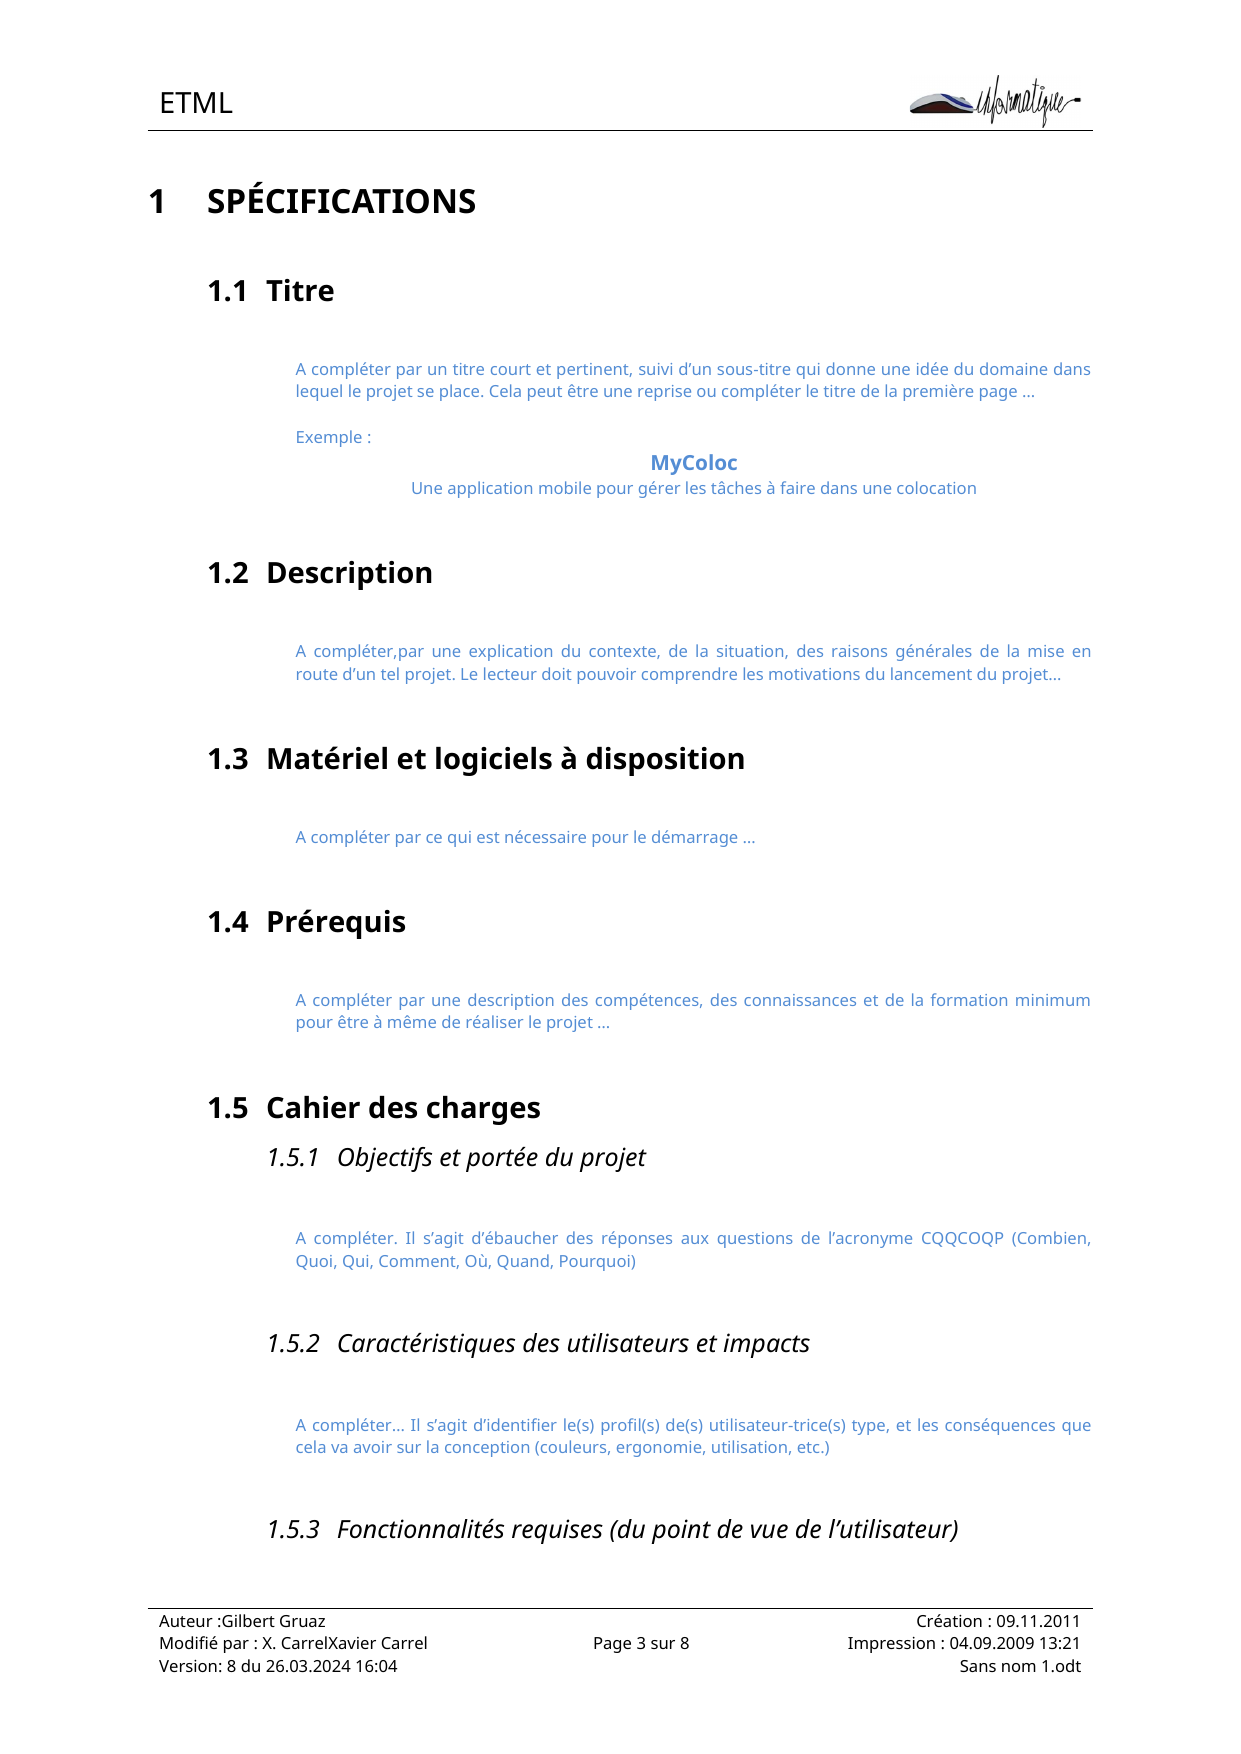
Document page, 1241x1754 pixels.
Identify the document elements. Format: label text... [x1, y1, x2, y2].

subtitle Matériel et logiciels à disposition [207, 738, 1092, 778]
subtitle Description [207, 553, 1092, 592]
subtitle Titre [207, 271, 1092, 310]
text A compléter. Il s’agit d’ébaucher des réponses aux questions de l’acronyme CQQCOQP (Combien, Quoi, Qui, Comment, Où, Quand, Pourquoi) [295, 1227, 1092, 1272]
text A compléter,par une explication du contexte, de la situation, des raisons générales de la mise en route d’un tel projet. Le lecteur doit pouvoir comprendre les motivations du lancement du projet… [295, 640, 1092, 685]
text Une application mobile pour gérer les tâches à faire dans une colocation [295, 477, 1092, 499]
text A compléter par une description des compétences, des connaissances et de la formation minimum pour être à même de réaliser le projet … [295, 988, 1092, 1034]
subtitle Fonctionnalités requises (du point de vue de l’utilisateur) [266, 1512, 1092, 1546]
text Exemple : [295, 426, 1092, 448]
text MyColoc [295, 448, 1092, 477]
text A compléter… Il s’agit d’identifier le(s) profil(s) de(s) utilisateur-trice(s) type, et les conséquences que cela va avoir sur la conception (couleurs, ergonomie, utilisation, etc.) [295, 1413, 1092, 1459]
text A compléter par un titre court et pertinent, suivi d’un sous-titre qui donne une idée du domaine dans lequel le projet se place. Cela peut être une reprise ou compléter le titre de la première page … [295, 357, 1092, 403]
subtitle Objectifs et portée du projet [266, 1139, 1092, 1173]
subtitle Spécifications [148, 178, 1092, 223]
subtitle Cahier des charges [207, 1087, 1092, 1127]
subtitle Prérequis [207, 902, 1092, 941]
text A compléter par ce qui est nécessaire pour le démarrage … [295, 825, 1092, 848]
subtitle Caractéristiques des utilisateurs et impacts [266, 1326, 1092, 1360]
picture [909, 75, 1082, 128]
